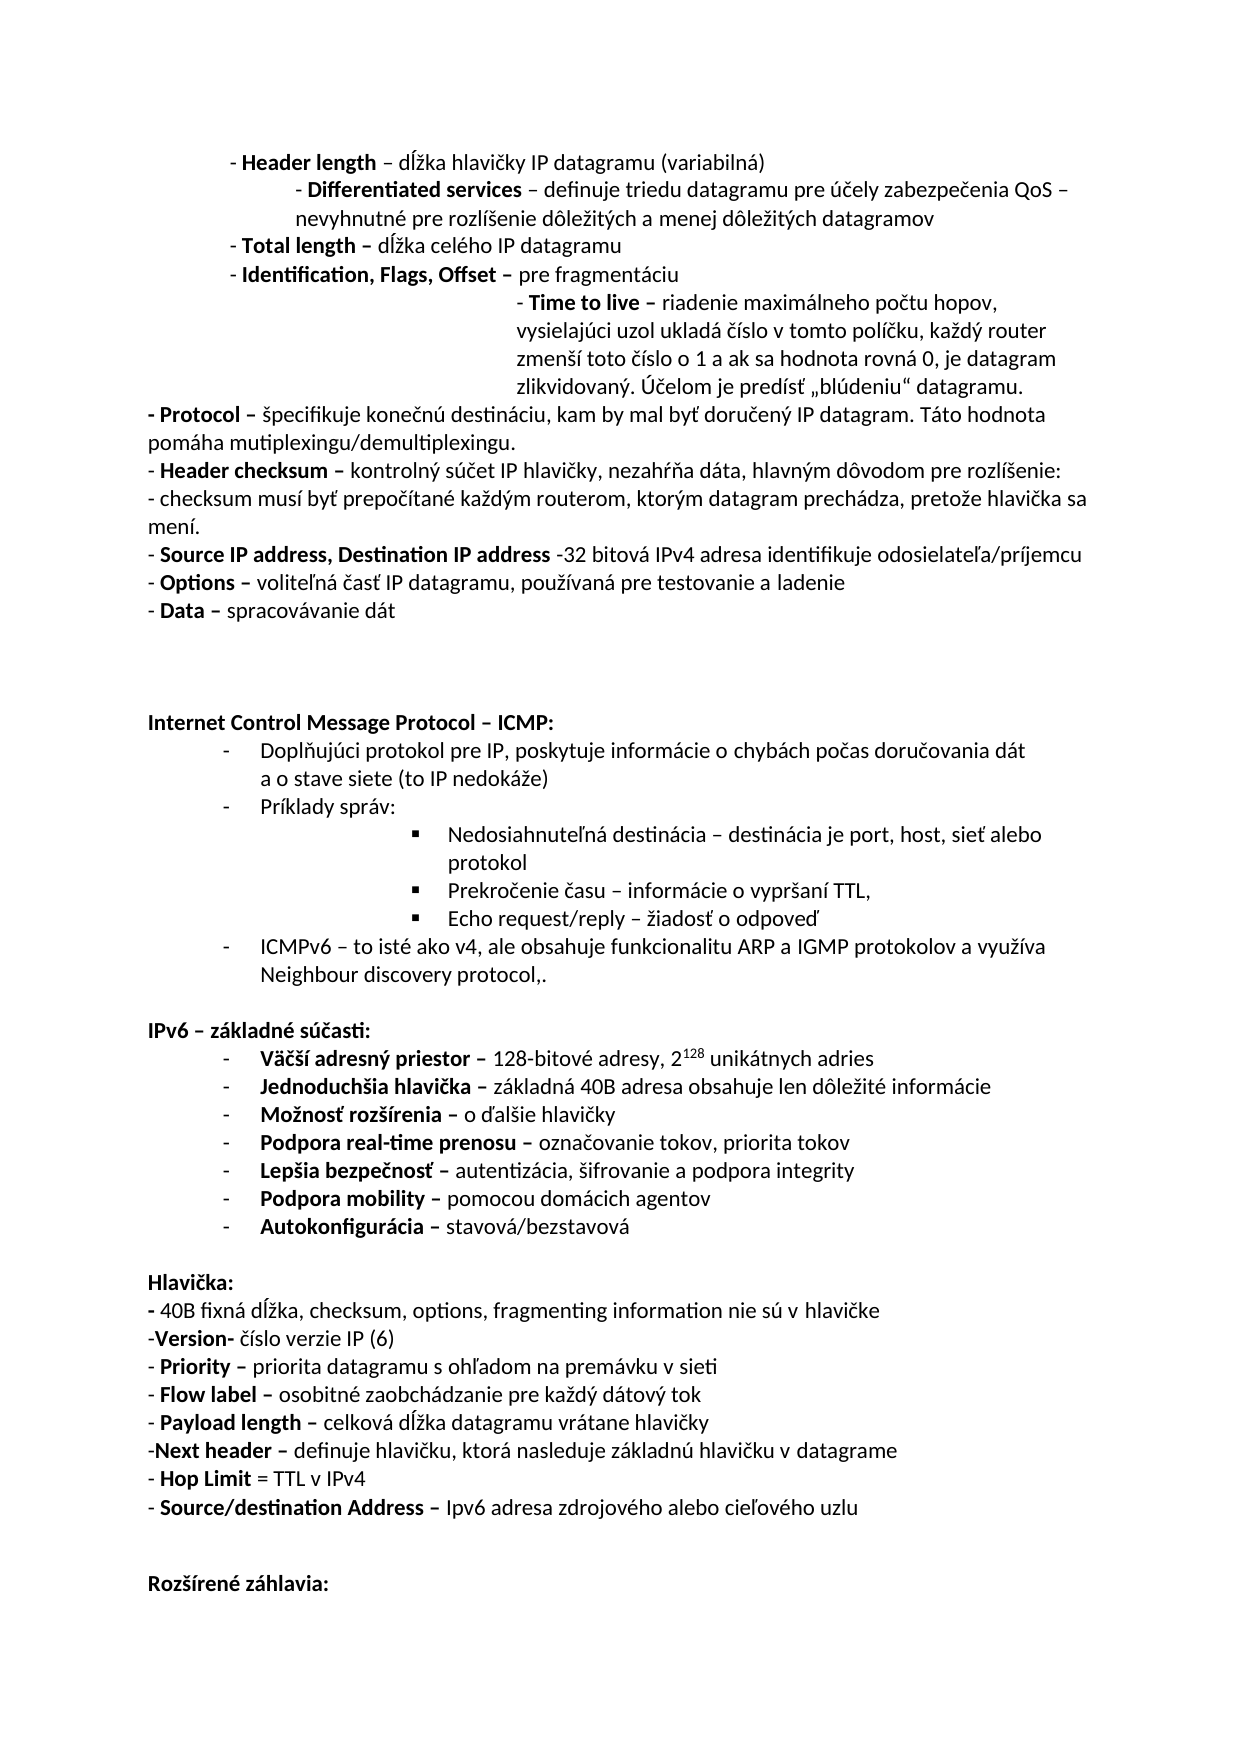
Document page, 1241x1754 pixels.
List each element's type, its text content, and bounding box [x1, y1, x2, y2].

text - Header length – dĺžka hlavičky IP datagramu (variabilná) [229, 148, 1093, 176]
text - Source IP address, Destination IP address -32 bitová IPv4 adresa identifikuje odosielateľa/príjemcu [148, 540, 1093, 568]
text - Hop Limit = TTL v IPv4 [148, 1464, 1093, 1493]
text - Protocol – špecifikuje konečnú destináciu, kam by mal byť doručený IP datagram. Táto hodnota pomáha mutiplexingu/demultiplexingu. [148, 400, 1093, 456]
list Echo request/reply – žiadosť o odpoveď [410, 904, 1093, 932]
list Jednoduchšia hlavička – základná 40B adresa obsahuje len dôležité informácie [223, 1072, 1093, 1100]
text - Payload length – celková dĺžka datagramu vrátane hlavičky [148, 1408, 1093, 1437]
text Hlavička: [148, 1268, 1093, 1296]
text - checksum musí byť prepočítané každým routerom, ktorým datagram prechádza, pretože hlavička sa mení. [148, 484, 1093, 540]
list Podpora mobility – pomocou domácich agentov [223, 1184, 1093, 1212]
text - Priority – priorita datagramu s ohľadom na premávku v sieti [148, 1352, 1093, 1381]
text - Options – voliteľná časť IP datagramu, používaná pre testovanie a ladenie [148, 568, 1093, 596]
list Autokonfigurácia – stavová/bezstavová [223, 1212, 1093, 1240]
text -Next header – definuje hlavičku, ktorá nasleduje základnú hlavičku v datagrame [148, 1437, 1093, 1464]
list Prekročenie času – informácie o vypršaní TTL, [410, 876, 1093, 904]
list Možnosť rozšírenia – o ďalšie hlavičky [223, 1100, 1093, 1128]
text - Header checksum – kontrolný súčet IP hlavičky, nezahŕňa dáta, hlavným dôvodom pre rozlíšenie: [148, 456, 1093, 484]
text - 40B fixná dĺžka, checksum, options, fragmenting information nie sú v hlavičke [148, 1296, 1093, 1324]
text IPv6 – základné súčasti: [148, 1016, 1093, 1044]
text - Identification, Flags, Offset – pre fragmentáciu [229, 260, 1093, 288]
list Nedosiahnuteľná destinácia – destinácia je port, host, sieť alebo protokol [410, 820, 1093, 876]
text - Source/destination Address – Ipv6 adresa zdrojového alebo cieľového uzlu [148, 1493, 1093, 1521]
text - Data – spracovávanie dát [148, 596, 1093, 624]
list Doplňujúci protokol pre IP, poskytuje informácie o chybách počas doručovania dát a o stave siete (to IP nedokáže) [223, 736, 1093, 792]
list Väčší adresný priestor – 128-bitové adresy, 2128 unikátnych adries [223, 1044, 1093, 1072]
text -Version- číslo verzie IP (6) [148, 1324, 1093, 1352]
list Podpora real-time prenosu – označovanie tokov, priorita tokov [223, 1128, 1093, 1156]
text Rozšírené záhlavia: [148, 1569, 1093, 1597]
text - Flow label – osobitné zaobchádzanie pre každý dátový tok [148, 1381, 1093, 1408]
text - Differentiated services – definuje triedu datagramu pre účely zabezpečenia QoS – nevyhnutné pre rozlíšenie dôležitých a menej dôležitých datagramov [295, 176, 1093, 232]
list Príklady správ: [223, 792, 1093, 820]
text Internet Control Message Protocol – ICMP: [148, 708, 1093, 736]
list Lepšia bezpečnosť – autentizácia, šifrovanie a podpora integrity [223, 1156, 1093, 1184]
list ICMPv6 – to isté ako v4, ale obsahuje funkcionalitu ARP a IGMP protokolov a využíva Neighbour discovery protocol,. [223, 932, 1093, 988]
text - Time to live – riadenie maximálneho počtu hopov, vysielajúci uzol ukladá číslo v tomto políčku, každý router zmenší toto číslo o 1 a ak sa hodnota rovná 0, je datagram zlikvidovaný. Účelom je predísť „blúdeniu“ datagramu. [516, 288, 1093, 400]
text - Total length – dĺžka celého IP datagramu [229, 232, 1093, 260]
